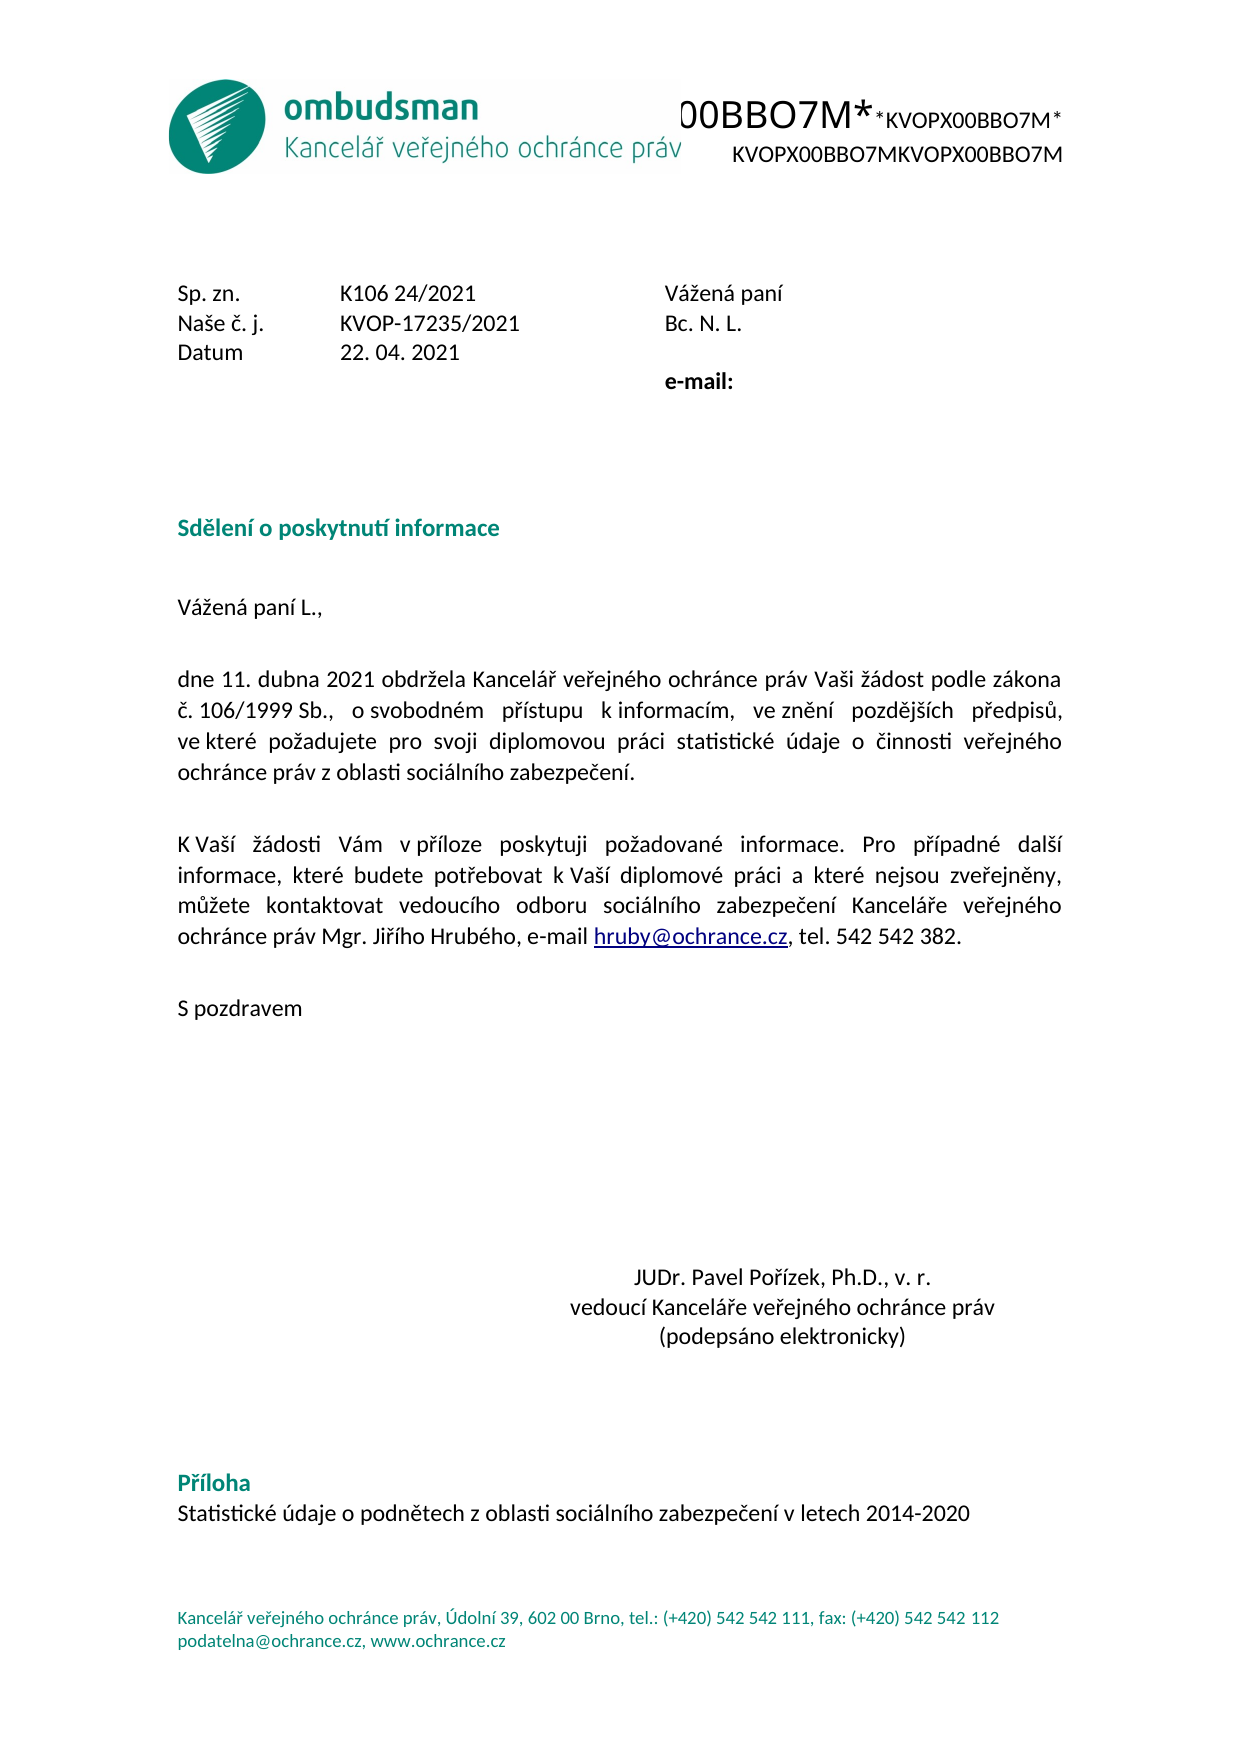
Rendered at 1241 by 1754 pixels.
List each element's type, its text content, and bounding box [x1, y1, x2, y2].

text Vážená paní L., [177, 592, 1063, 621]
table_header Vážená paní Bc. N. L. e-mail: [665, 220, 1085, 513]
text S pozdravem [177, 993, 1063, 1023]
text JUDr. Pavel Pořízek, Ph.D., v. r. [502, 1262, 1063, 1292]
text K Vaší žádosti Vám v příloze poskytuji požadované informace. Pro případné další informace, které budete potřebovat k Vaší diplomové práci a které nejsou zveřejněny, můžete kontaktovat vedoucího odboru sociálního zabezpečení Kanceláře veřejného ochránce práv Mgr. Jiřího Hrubého, e-mail hruby@ochrance.cz, tel. 542 542 382. [177, 829, 1063, 950]
table_header Sp. zn. Naše č. j. Datum [177, 220, 340, 513]
text Statistické údaje o podnětech z oblasti sociálního zabezpečení v letech 2014-2020 [177, 1498, 1063, 1527]
text Příloha [177, 1467, 1063, 1498]
text vedoucí Kanceláře veřejného ochránce práv [502, 1292, 1063, 1321]
text dne 11. dubna 2021 obdržela Kancelář veřejného ochránce práv Vaši žádost podle zákona č. 106/1999 Sb., o svobodném přístupu k informacím, ve znění pozdějších předpisů, ve které požadujete pro svoji diplomovou práci statistické údaje o činnosti veřejného ochránce práv z oblasti sociálního zabezpečení. [177, 664, 1063, 786]
text (podepsáno elektronicky) [502, 1321, 1063, 1350]
table_header K106 24/2021 KVOP-17235/2021 22. 04. 2021 [340, 220, 664, 513]
subtitle Sdělení o poskytnutí informace [177, 513, 1063, 543]
